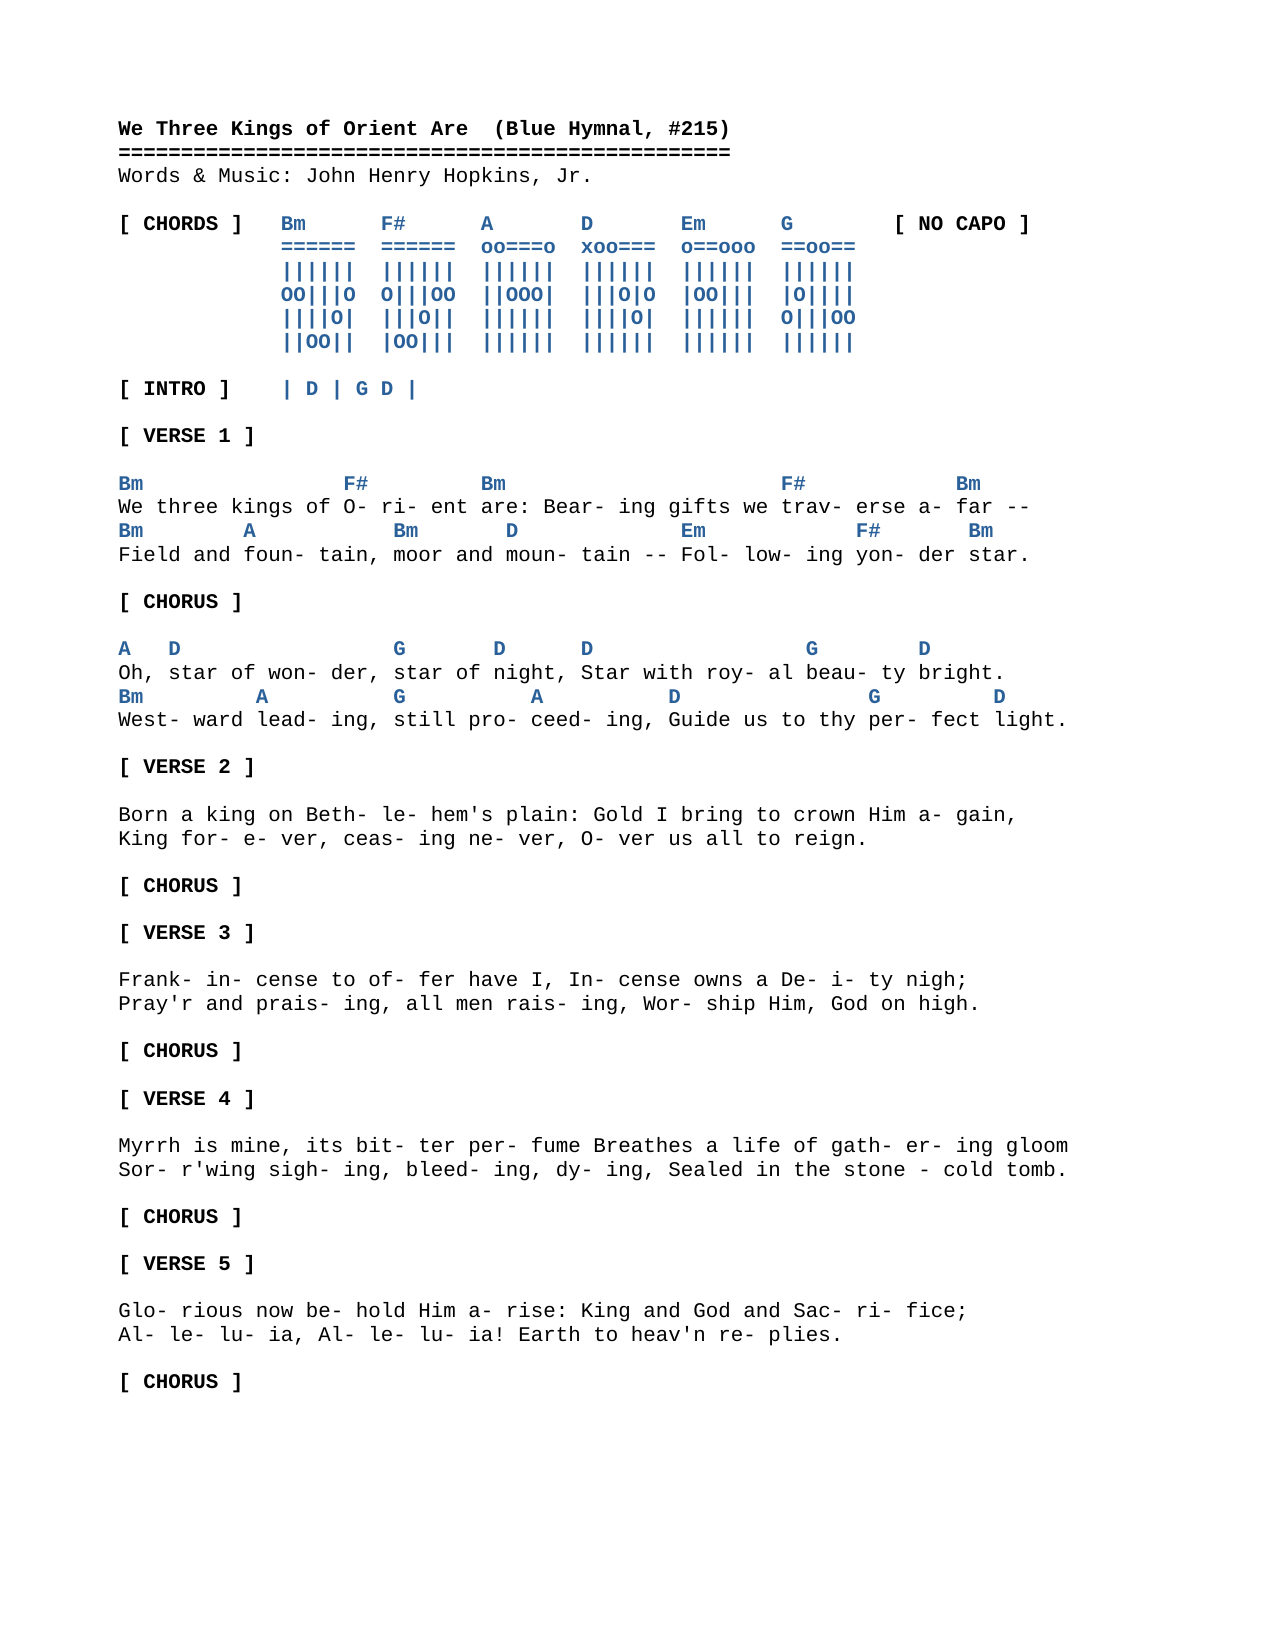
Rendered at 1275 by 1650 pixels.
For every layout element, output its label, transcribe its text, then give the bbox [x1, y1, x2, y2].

text Bm A Bm D Em F# Bm [118, 520, 1157, 544]
text We three kings of O- ri- ent are: Bear- ing gifts we trav- erse a- far -- [118, 496, 1157, 520]
text OO|||O O|||OO ||OOO| |||O|O |OO||| |O|||| [118, 284, 1157, 307]
text A D G D D G D [118, 638, 1157, 662]
text Al- le- lu- ia, Al- le- lu- ia! Earth to heav'n re- plies. [118, 1324, 1157, 1348]
text [ CHORUS ] [118, 1371, 1157, 1395]
text [ CHORUS ] [118, 1040, 1157, 1064]
text Frank- in- cense to of- fer have I, In- cense owns a De- i- ty nigh; [118, 969, 1157, 993]
text [ INTRO ] | D | G D | [118, 378, 1157, 402]
text Field and foun- tain, moor and moun- tain -- Fol- low- ing yon- der star. [118, 544, 1157, 567]
text [ CHORDS ] Bm F# A D Em G [ NO CAPO ] [118, 213, 1157, 236]
text West- ward lead- ing, still pro- ceed- ing, Guide us to thy per- fect light. [118, 709, 1157, 733]
text [ VERSE 3 ] [118, 922, 1157, 946]
text [ CHORUS ] [118, 591, 1157, 615]
text ====== ====== oo===o xoo=== o==ooo ==oo== [118, 236, 1157, 260]
text Bm A G A D G D [118, 686, 1157, 709]
text King for- e- ver, ceas- ing ne- ver, O- ver us all to reign. [118, 827, 1157, 851]
text [ VERSE 4 ] [118, 1088, 1157, 1111]
text [ VERSE 5 ] [118, 1253, 1157, 1277]
text Words & Music: John Henry Hopkins, Jr. [118, 165, 1157, 189]
text [ CHORUS ] [118, 875, 1157, 898]
text ||OO|| |OO||| |||||| |||||| |||||| |||||| [118, 331, 1157, 354]
text [ VERSE 2 ] [118, 757, 1157, 780]
text Oh, star of won- der, star of night, Star with roy- al beau- ty bright. [118, 662, 1157, 686]
text We Three Kings of Orient Are (Blue Hymnal, #215) [118, 118, 1157, 142]
text Myrrh is mine, its bit- ter per- fume Breathes a life of gath- er- ing gloom [118, 1135, 1157, 1158]
text Pray'r and prais- ing, all men rais- ing, Wor- ship Him, God on high. [118, 993, 1157, 1017]
text ||||O| |||O|| |||||| ||||O| |||||| O|||OO [118, 307, 1157, 331]
text |||||| |||||| |||||| |||||| |||||| |||||| [118, 260, 1157, 284]
text [ CHORUS ] [118, 1206, 1157, 1229]
text Sor- r'wing sigh- ing, bleed- ing, dy- ing, Sealed in the stone - cold tomb. [118, 1158, 1157, 1182]
text Glo- rious now be- hold Him a- rise: King and God and Sac- ri- fice; [118, 1300, 1157, 1324]
text [ VERSE 1 ] [118, 426, 1157, 449]
text Born a king on Beth- le- hem's plain: Gold I bring to crown Him a- gain, [118, 804, 1157, 827]
text ================================================= [118, 142, 1157, 165]
text Bm F# Bm F# Bm [118, 473, 1157, 496]
